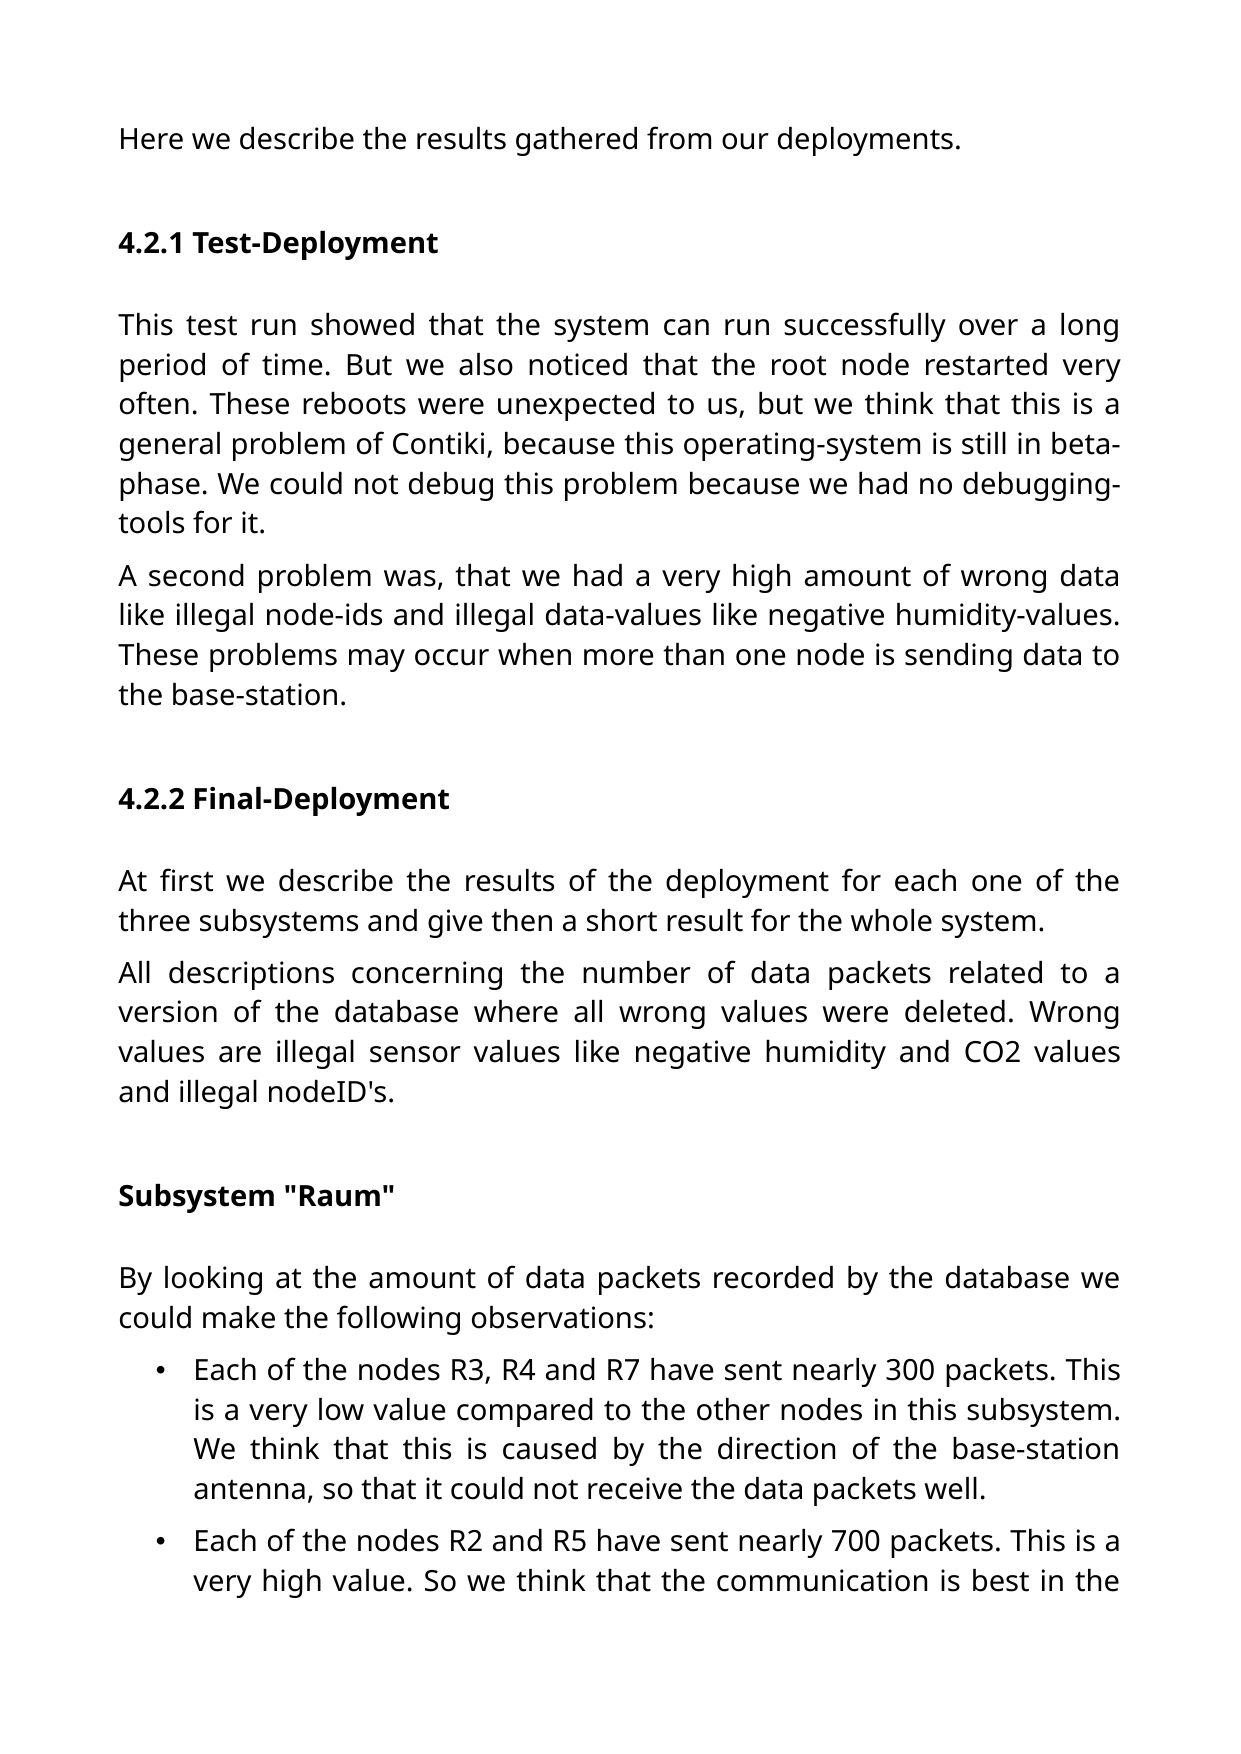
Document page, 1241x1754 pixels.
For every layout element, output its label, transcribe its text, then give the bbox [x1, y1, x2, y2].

list Each of the nodes R3, R4 and R7 have sent nearly 300 packets. This is a very low value compared to the other nodes in this subsystem. We think that this is caused by the direction of the base-station antenna, so that it could not receive the data packets well. [156, 1349, 1122, 1508]
text Subsystem "Raum" [118, 1175, 1122, 1215]
text Here we describe the results gathered from our deployments. [118, 118, 1122, 158]
list Each of the nodes R2 and R5 have sent nearly 700 packets. This is a very high value. So we think that the communication is best in the [156, 1520, 1122, 1600]
text A second problem was, that we had a very high amount of wrong data like illegal node-ids and illegal data-values like negative humidity-values. These problems may occur when more than one node is sending data to the base-station. [118, 555, 1122, 714]
text 4.2.1 Test-Deployment [118, 222, 1122, 262]
text At first we describe the results of the deployment for each one of the three subsystems and give then a short result for the whole system. [118, 860, 1122, 939]
text All descriptions concerning the number of data packets related to a version of the database where all wrong values were deleted. Wrong values are illegal sensor values like negative humidity and CO2 values and illegal nodeID's. [118, 952, 1122, 1111]
text This test run showed that the system can run successfully over a long period of time. But we also noticed that the root node restarted very often. These reboots were unexpected to us, but we think that this is a general problem of Contiki, because this operating-system is still in beta-phase. We could not debug this problem because we had no debugging-tools for it. [118, 304, 1122, 542]
text By looking at the amount of data packets recorded by the database we could make the following observations: [118, 1257, 1122, 1337]
text 4.2.2 Final-Deployment [118, 778, 1122, 818]
